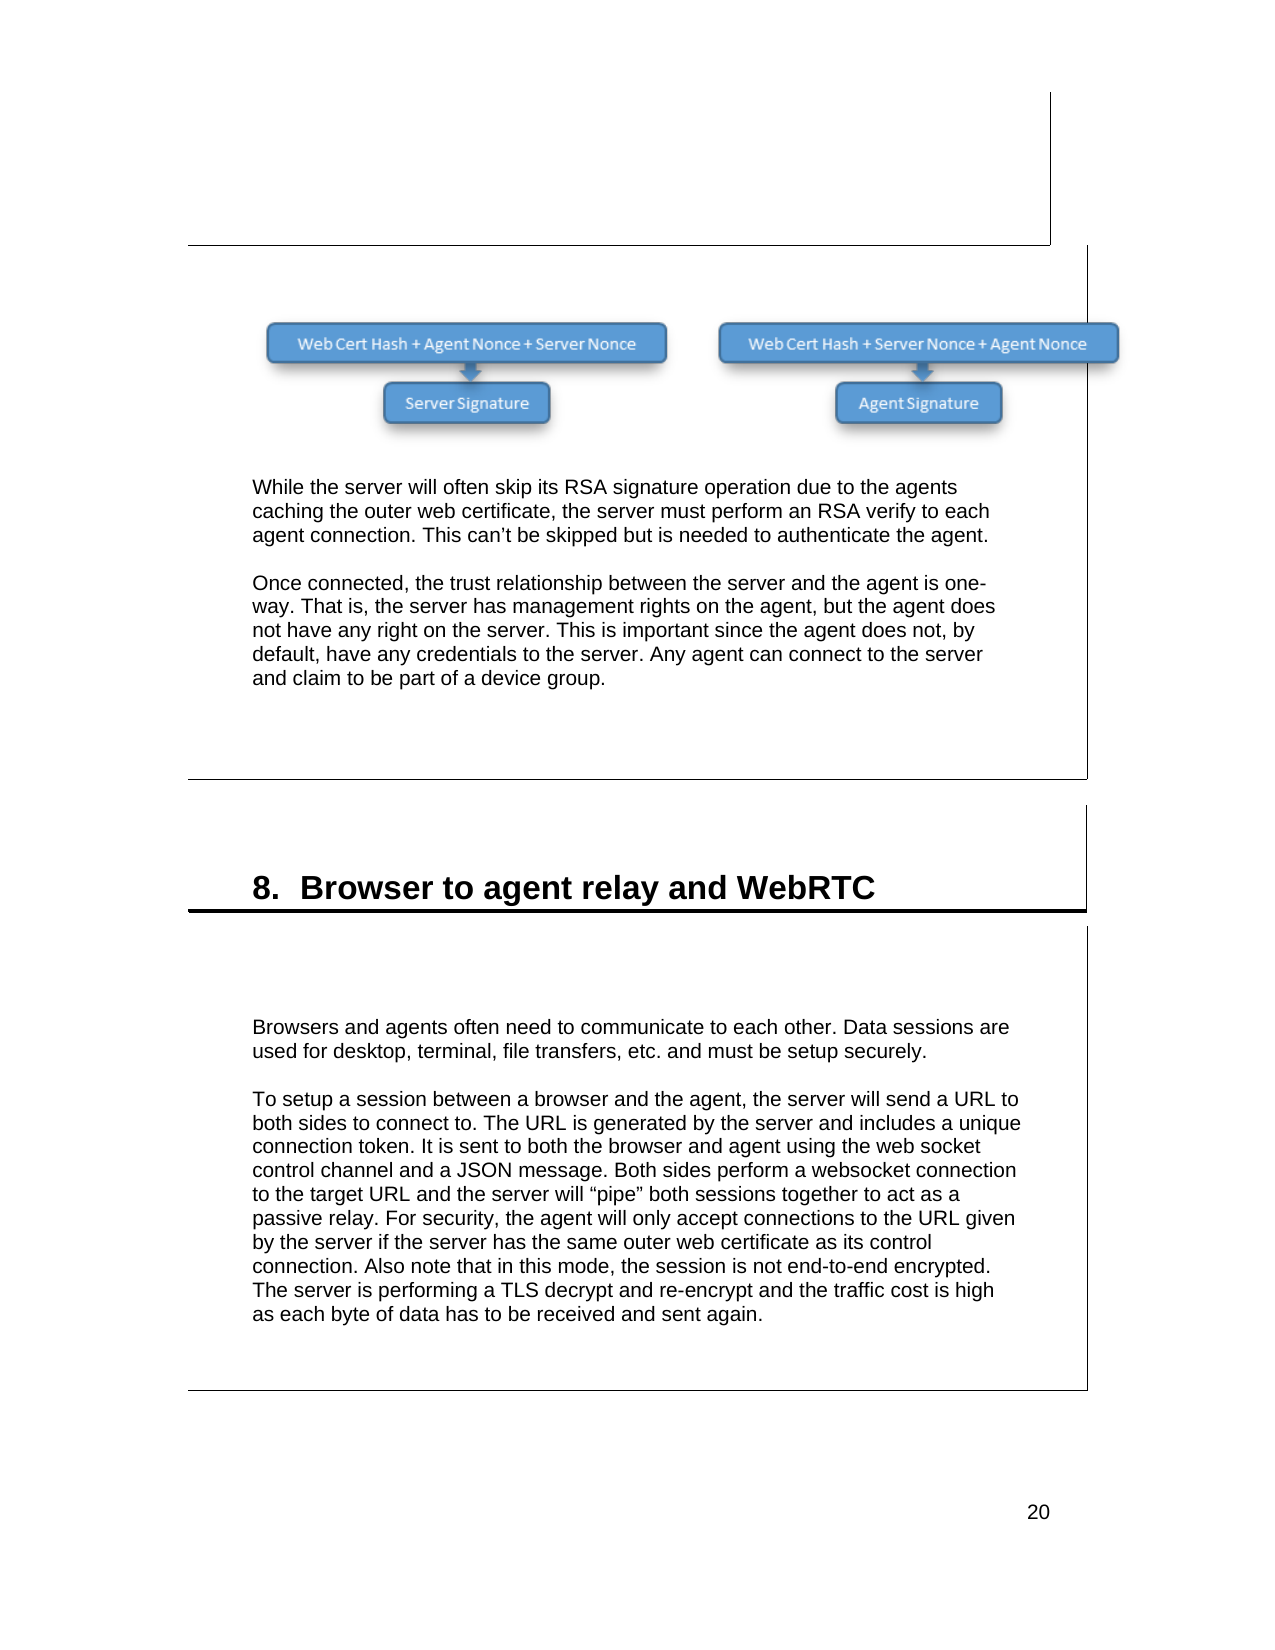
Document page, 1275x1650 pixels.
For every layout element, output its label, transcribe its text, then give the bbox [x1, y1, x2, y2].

subtitle Browser to agent relay and WebRTC [187, 804, 1086, 912]
text To setup a session between a browser and the agent, the server will send a URL to both sides to connect to. The URL is generated by the server and includes a unique connection token. It is sent to both the browser and agent using the web socket control channel and a JSON message. Both sides perform a websocket connection to the target URL and the server will “pipe” both sessions together to act as a passive relay. For security, the agent will only accept connections to the URL given by the server if the server has the same outer web certificate as its control connection. Also note that in this mode, the session is not end-to-end encrypted. The server is performing a TLS decrypt and re-encrypt and the traffic cost is high as each byte of data has to be received and sent again. [187, 1086, 1087, 1391]
text Once connected, the trust relationship between the server and the agent is one-way. That is, the server has management rights on the agent, but the agent does not have any right on the server. This is important since the agent does not, by default, have any credentials to the server. Any agent can connect to the server and claim to be part of a device group. [187, 570, 1087, 690]
text Browsers and agents often need to communicate to each other. Data sessions are used for desktop, terminal, file transfers, etc. and must be setup securely. [187, 1014, 1087, 1062]
text While the server will often skip its RSA signature operation due to the agents caching the outer web certificate, the server must perform an RSA verify to each agent connection. This can’t be skipped but is needed to authenticate the agent. [187, 474, 1087, 546]
